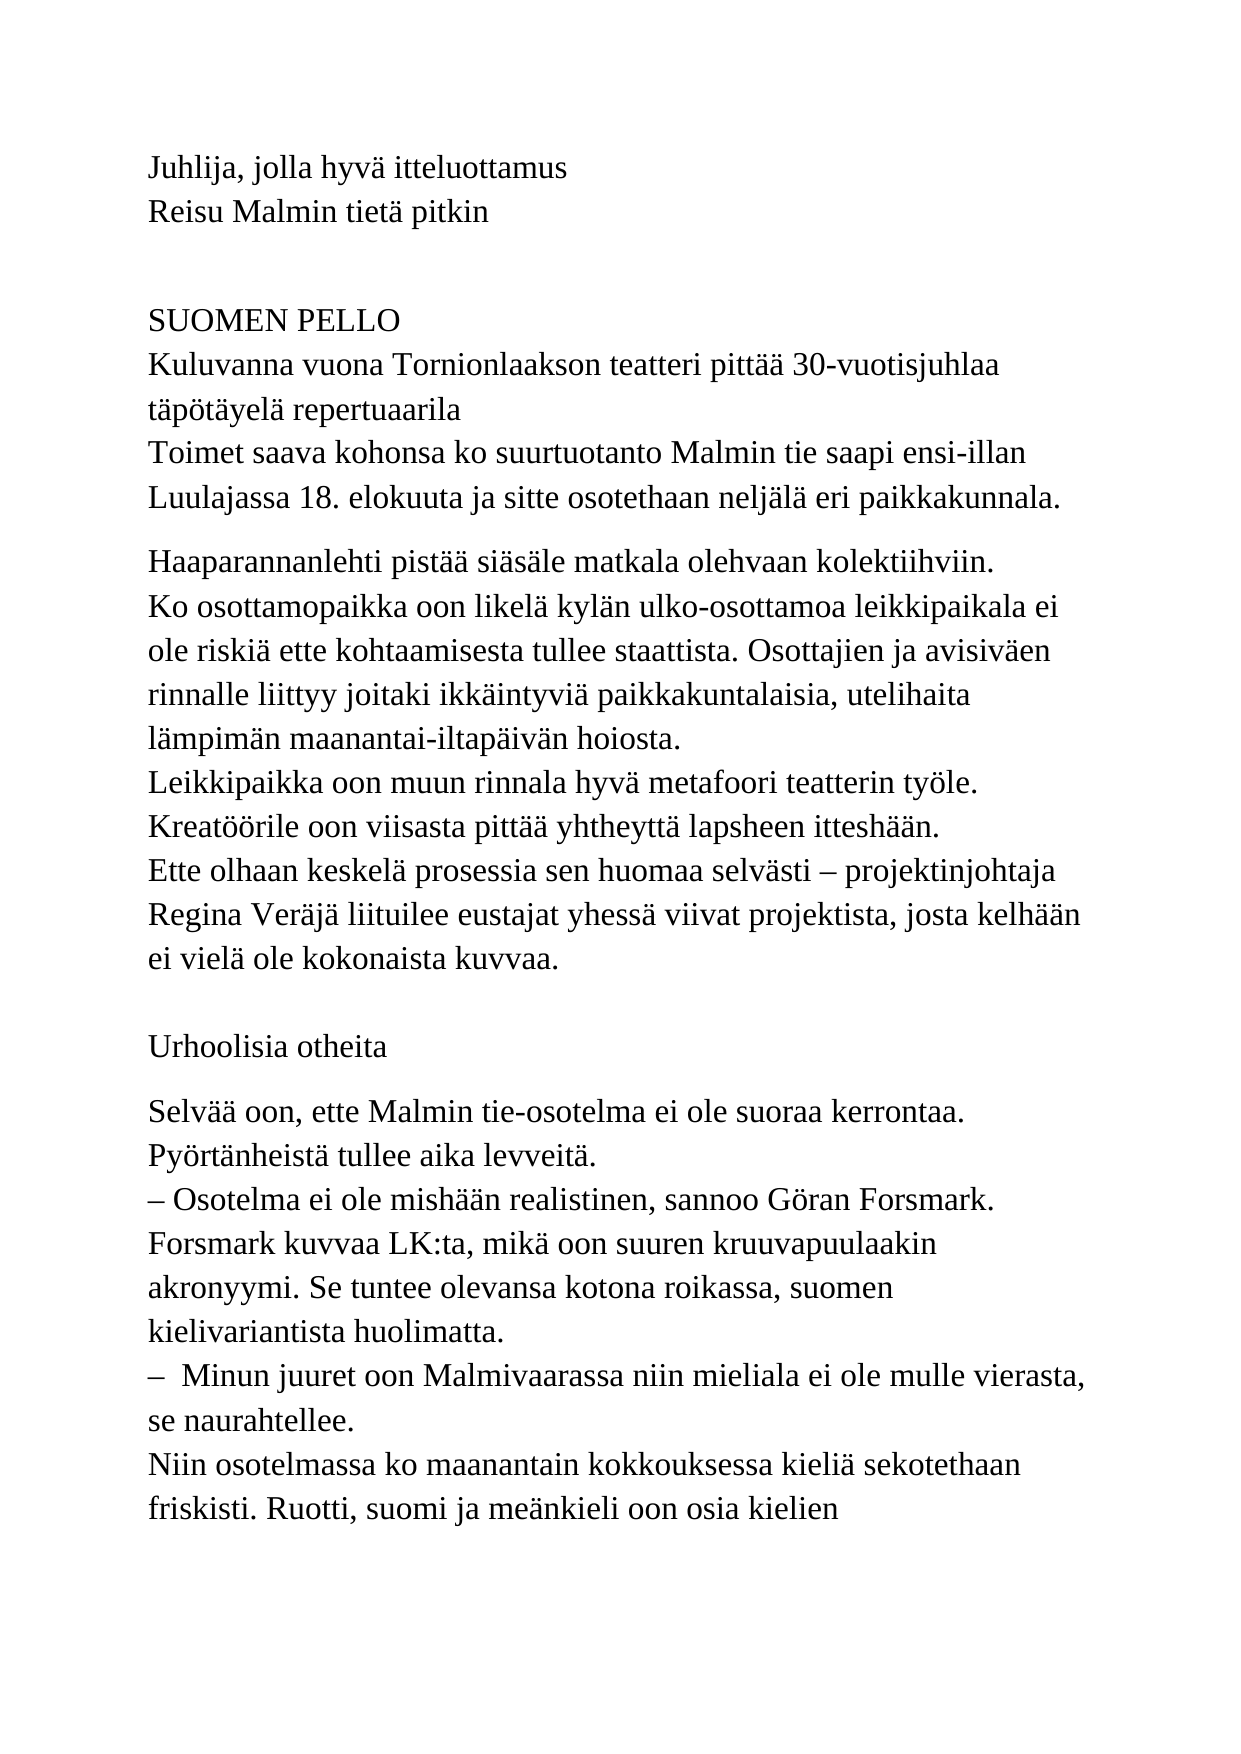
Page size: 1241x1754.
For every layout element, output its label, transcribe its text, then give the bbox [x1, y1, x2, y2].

text SUOMEN PELLO Kuluvanna vuona Tornionlaakson teatteri pittää 30-vuotisjuhlaa täpötäyelä repertuaarila Toimet saava kohonsa ko suurtuotanto Malmin tie saapi ensi-illan Luulajassa 18. elokuuta ja sitte osotethaan neljälä eri paikkakunnala. [148, 301, 1093, 515]
text Haaparannanlehti pistää siäsäle matkala olehvaan kolektiihviin. Ko osottamopaikka oon likelä kylän ulko-osottamoa leikkipaikala ei ole riskiä ette kohtaamisesta tullee staattista. Osottajien ja avisiväen rinnalle liittyy joitaki ikkäintyviä paikkakuntalaisia, utelihaita lämpimän maanantai-iltapäivän hoiosta. Leikkipaikka oon muun rinnala hyvä metafoori teatterin työle. Kreatöörile oon viisasta pittää yhtheyttä lapsheen itteshään. Ette olhaan keskelä prosessia sen huomaa selvästi – projektinjohtaja Regina Veräjä liituilee eustajat yhessä viivat projektista, josta kelhään ei vielä ole kokonaista kuvvaa. Urhoolisia otheita [148, 542, 1093, 1065]
text Selvää oon, ette Malmin tie-osotelma ei ole suoraa kerrontaa. Pyörtänheistä tullee aika levveitä. – Osotelma ei ole mishään realistinen, sannoo Göran Forsmark. Forsmark kuvvaa LK:ta, mikä oon suuren kruuvapuulaakin akronyymi. Se tuntee olevansa kotona roikassa, suomen kielivariantista huolimatta. – Minun juuret oon Malmivaarassa niin mieliala ei ole mulle vierasta, se naurahtellee. Niin osotelmassa ko maanantain kokkouksessa kieliä sekotethaan friskisti. Ruotti, suomi ja meänkieli oon osia kielien [148, 1091, 1093, 1526]
text Juhlija, jolla hyvä itteluottamus Reisu Malmin tietä pitkin [148, 148, 1093, 274]
